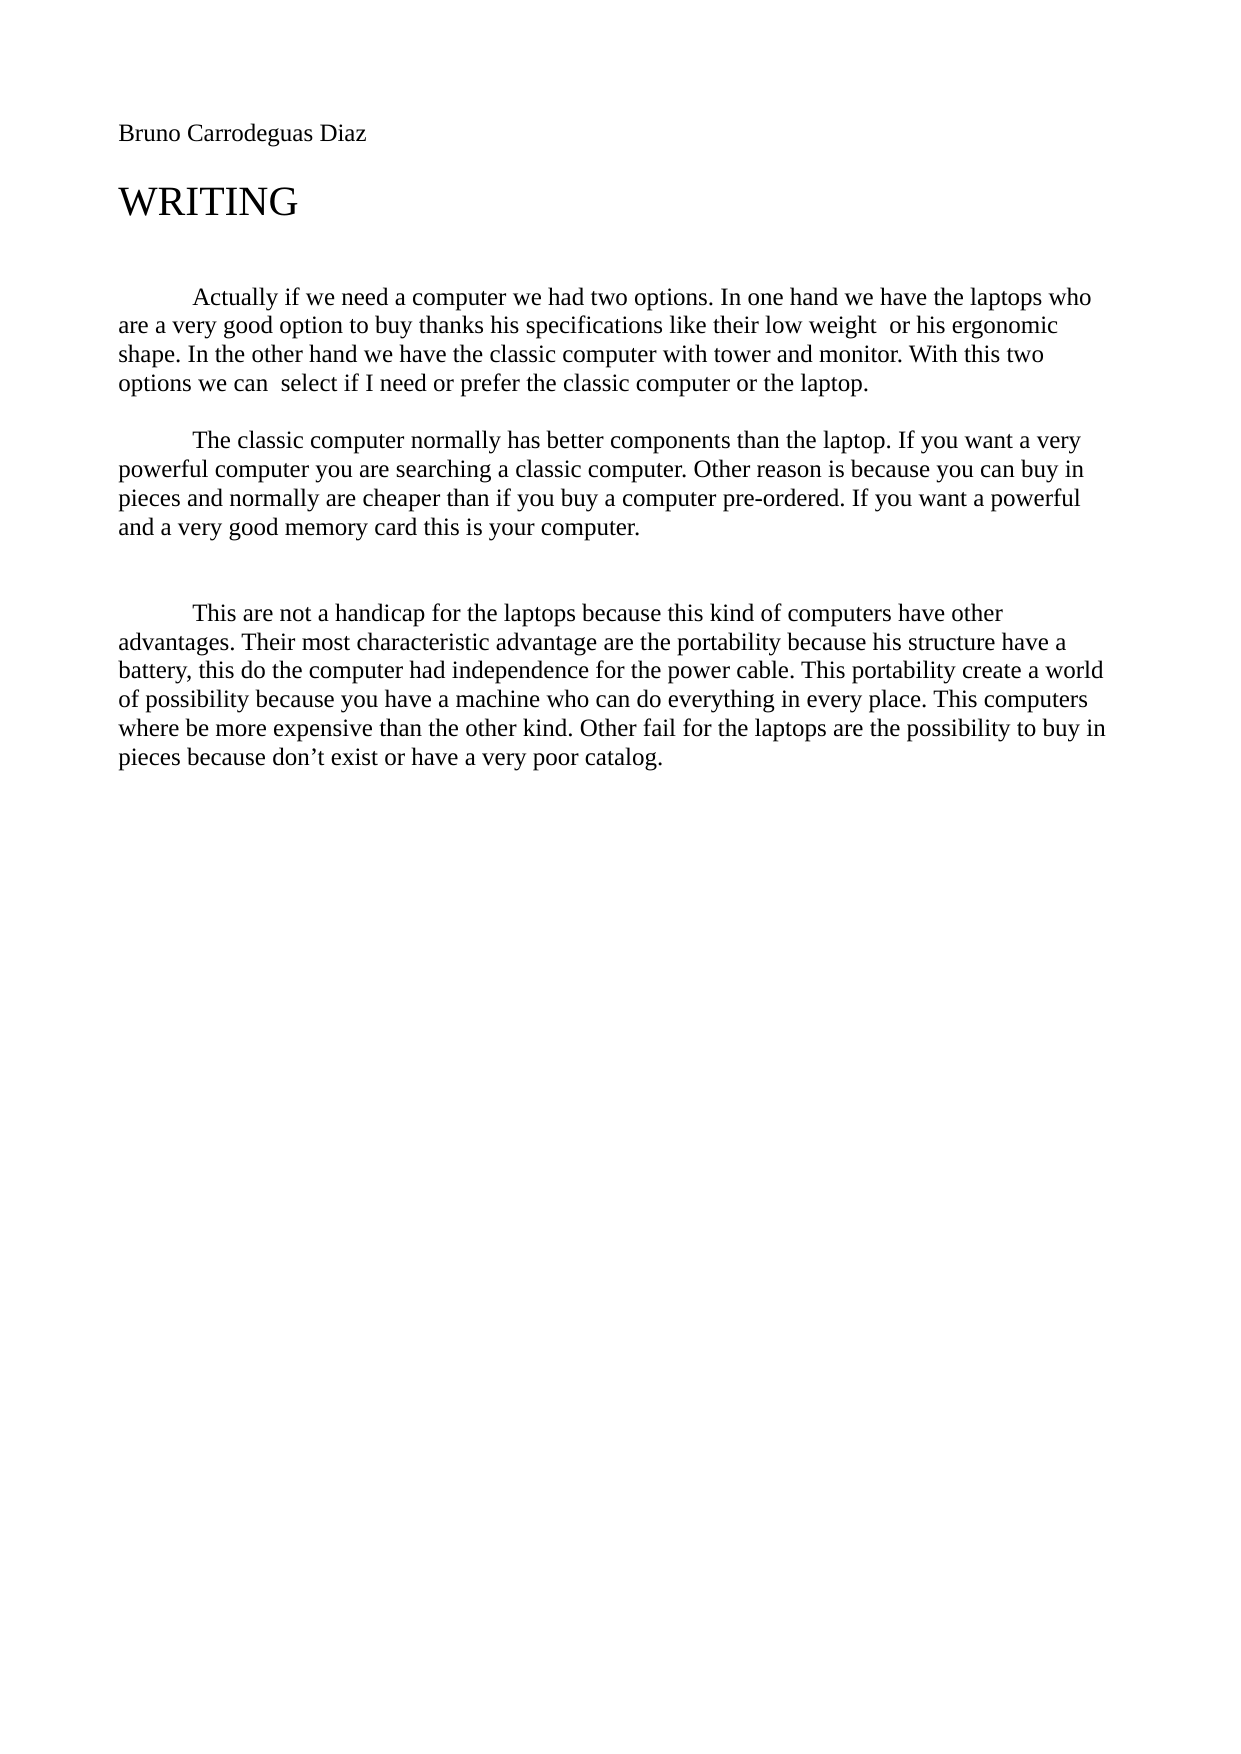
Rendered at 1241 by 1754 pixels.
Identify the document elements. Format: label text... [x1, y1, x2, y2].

text WRITING [118, 176, 1122, 224]
text The classic computer normally has better components than the laptop. If you want a very powerful computer you are searching a classic computer. Other reason is because you can buy in pieces and normally are cheaper than if you buy a computer pre-ordered. If you want a powerful and a very good memory card this is your computer. [118, 426, 1122, 541]
text Actually if we need a computer we had two options. In one hand we have the laptops who are a very good option to buy thanks his specifications like their low weight or his ergonomic shape. In the other hand we have the classic computer with tower and monitor. With this two options we can select if I need or prefer the classic computer or the laptop. [118, 282, 1122, 397]
text This are not a handicap for the laptops because this kind of computers have other advantages. Their most characteristic advantage are the portability because his structure have a battery, this do the computer had independence for the power cable. This portability create a world of possibility because you have a machine who can do everything in every place. This computers where be more expensive than the other kind. Other fail for the laptops are the possibility to buy in pieces because don’t exist or have a very poor catalog. [118, 598, 1122, 771]
